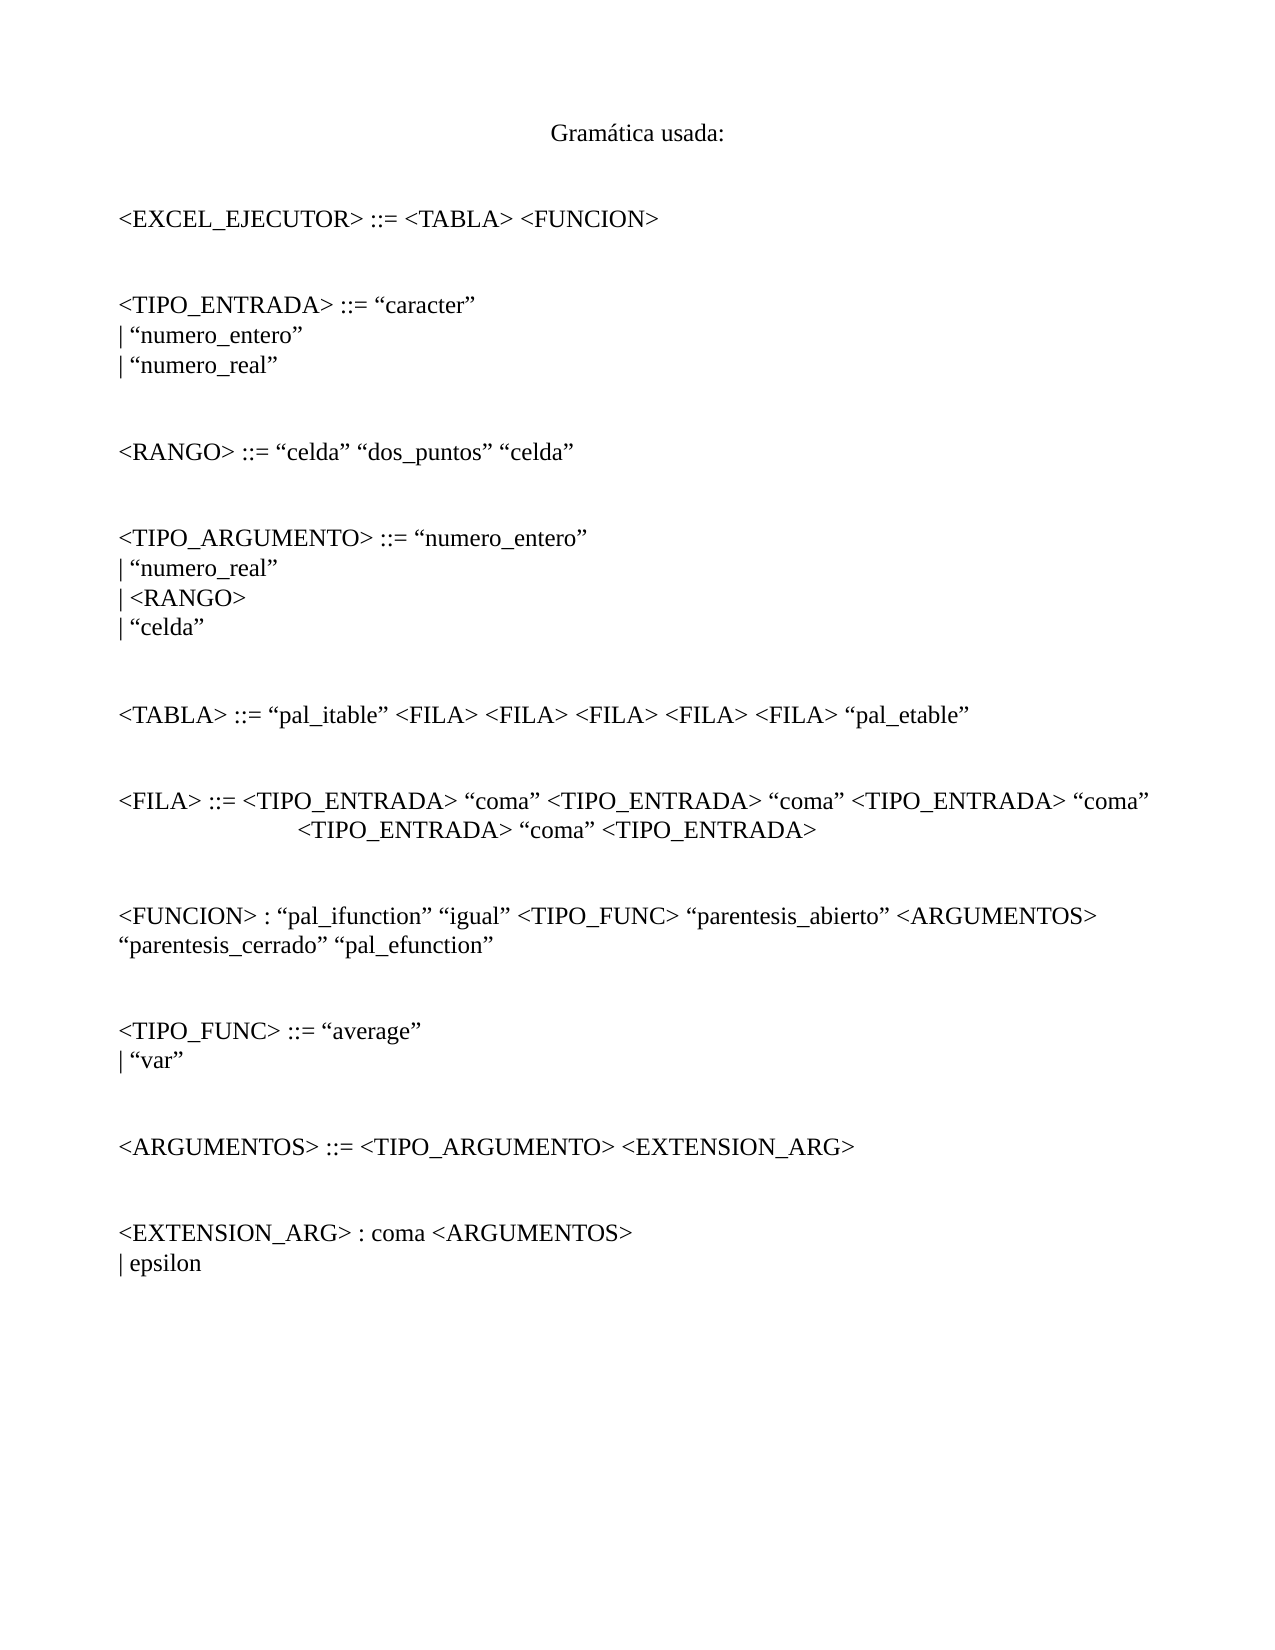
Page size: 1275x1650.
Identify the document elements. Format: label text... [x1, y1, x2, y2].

text Gramática usada: [118, 118, 1157, 147]
text | “numero_entero” [118, 319, 1157, 349]
text <FILA> ::= <TIPO_ENTRADA> “coma” <TIPO_ENTRADA> “coma” <TIPO_ENTRADA> “coma” <TIPO_ENTRADA> “coma” <TIPO_ENTRADA> [118, 786, 1157, 843]
text <FUNCION> : “pal_ifunction” “igual” <TIPO_FUNC> “parentesis_abierto” <ARGUMENTOS> “parentesis_cerrado” “pal_efunction” [118, 901, 1157, 958]
text | epsilon [118, 1247, 1157, 1277]
text | “numero_real” [118, 349, 1157, 379]
text | “var” [118, 1045, 1157, 1074]
text | <RANGO> [118, 582, 1157, 612]
text <ARGUMENTOS> ::= <TIPO_ARGUMENTO> <EXTENSION_ARG> [118, 1132, 1157, 1161]
text <EXCEL_EJECUTOR> ::= <TABLA> <FUNCION> [118, 204, 1157, 233]
text | “numero_real” [118, 552, 1157, 582]
text <TIPO_ENTRADA> ::= “caracter” [118, 291, 1157, 319]
text <TIPO_FUNC> ::= “average” [118, 1016, 1157, 1045]
text <TABLA> ::= “pal_itable” <FILA> <FILA> <FILA> <FILA> <FILA> “pal_etable” [118, 700, 1157, 728]
text <TIPO_ARGUMENTO> ::= “numero_entero” [118, 523, 1157, 552]
text <EXTENSION_ARG> : coma <ARGUMENTOS> [118, 1218, 1157, 1247]
text | “celda” [118, 612, 1157, 641]
text <RANGO> ::= “celda” “dos_puntos” “celda” [118, 437, 1157, 466]
